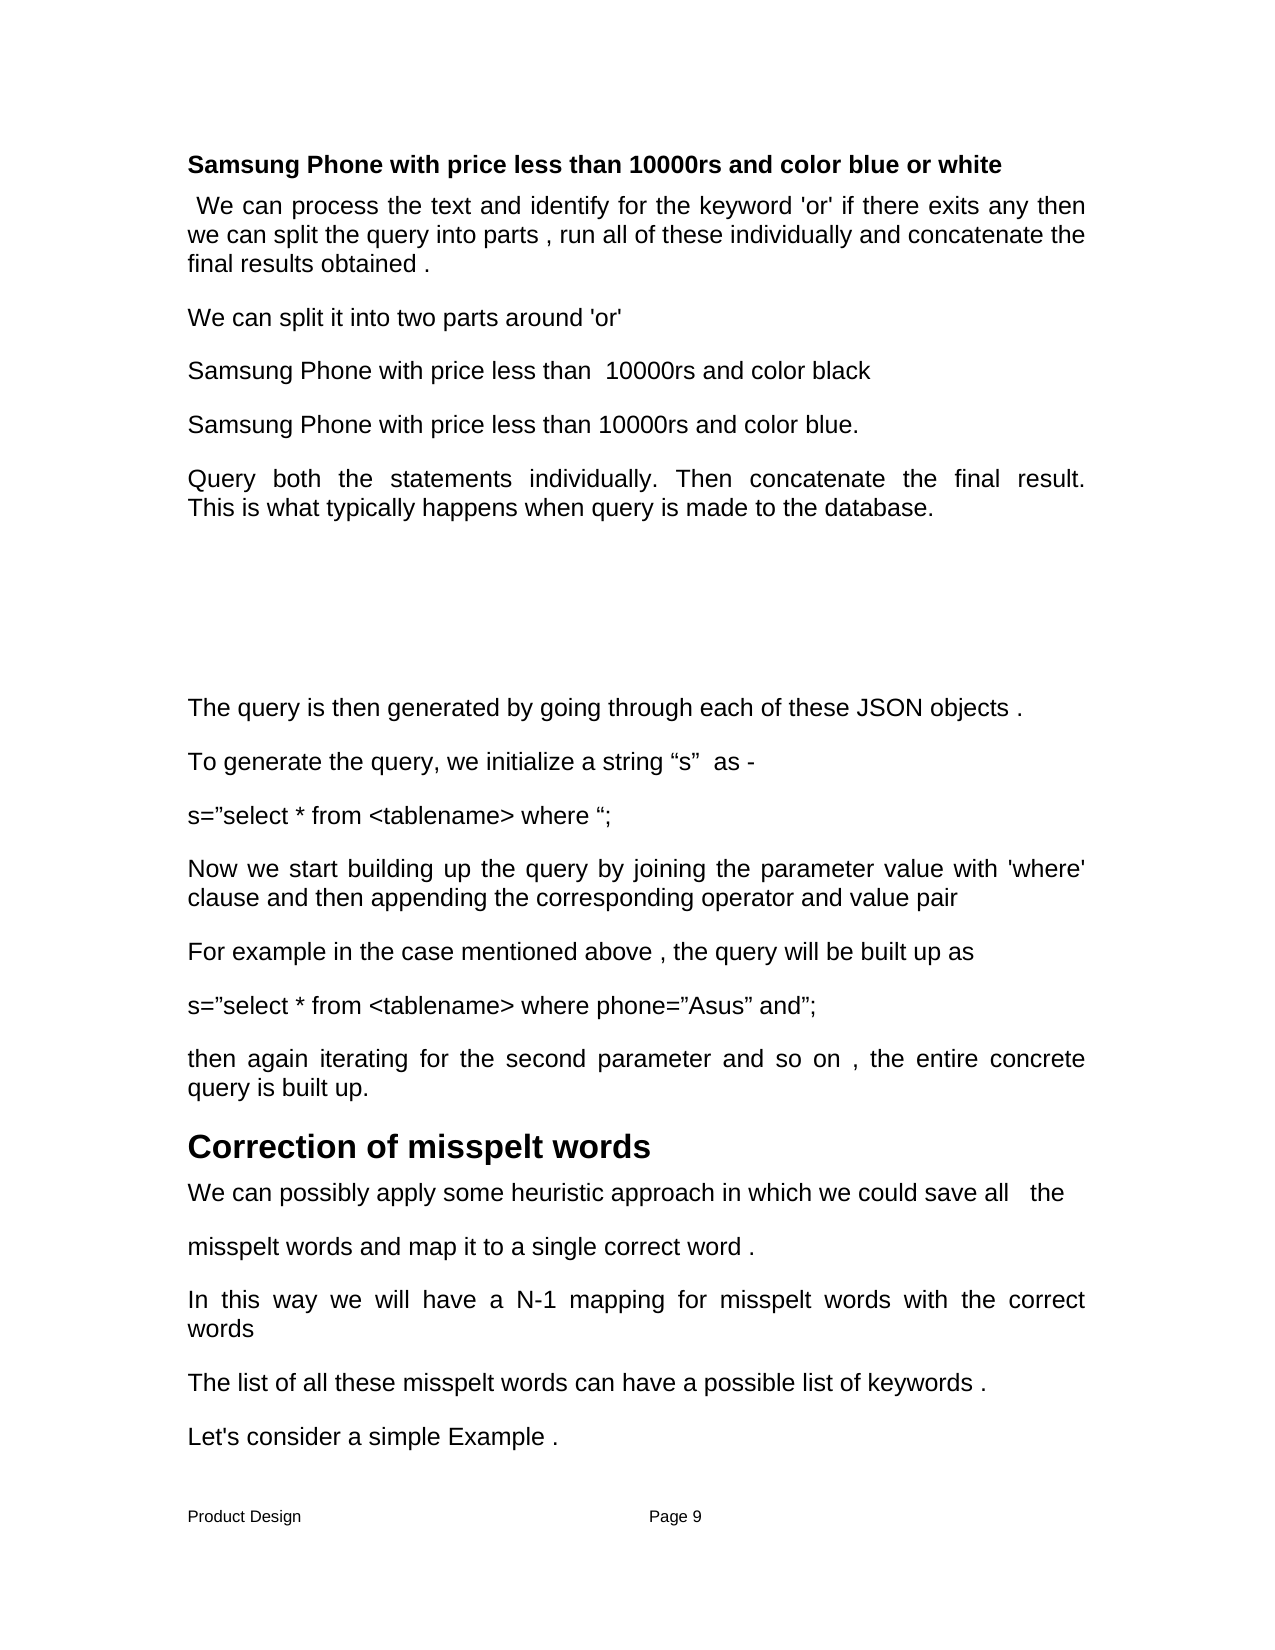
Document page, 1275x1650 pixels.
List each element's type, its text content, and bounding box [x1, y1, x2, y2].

text We can possibly apply some heuristic approach in which we could save all the [187, 1178, 1087, 1207]
text The query is then generated by going through each of these JSON objects . [187, 693, 1087, 722]
text Samsung Phone with price less than 10000rs and color black [187, 356, 1087, 385]
subtitle Samsung Phone with price less than 10000rs and color blue or white [187, 150, 1087, 179]
text We can process the text and identify for the keyword 'or' if there exits any then we can split the query into parts , run all of these individually and concatenate the final results obtained . [187, 191, 1087, 277]
text then again iterating for the second parameter and so on , the entire concrete query is built up. [187, 1044, 1087, 1102]
text We can split it into two parts around 'or' [187, 302, 1087, 331]
subtitle Correction of misspelt words [187, 1127, 1087, 1166]
text misspelt words and map it to a single correct word . [187, 1232, 1087, 1261]
text The list of all these misspelt words can have a possible list of keywords . [187, 1368, 1087, 1397]
text In this way we will have a N-1 mapping for misspelt words with the correct words [187, 1286, 1087, 1343]
text s=”select * from <tablename> where “; [187, 801, 1087, 829]
text s=”select * from <tablename> where phone=”Asus” and”; [187, 991, 1087, 1019]
text Let's consider a simple Example . [187, 1422, 1087, 1451]
text To generate the query, we initialize a string “s” as - [187, 747, 1087, 776]
text Samsung Phone with price less than 10000rs and color blue. [187, 410, 1087, 439]
text For example in the case mentioned above , the query will be built up as [187, 937, 1087, 966]
text Now we start building up the query by joining the parameter value with 'where' clause and then appending the corresponding operator and value pair [187, 854, 1087, 912]
text Query both the statements individually. Then concatenate the final result. This is what typically happens when query is made to the database. [187, 464, 1087, 521]
